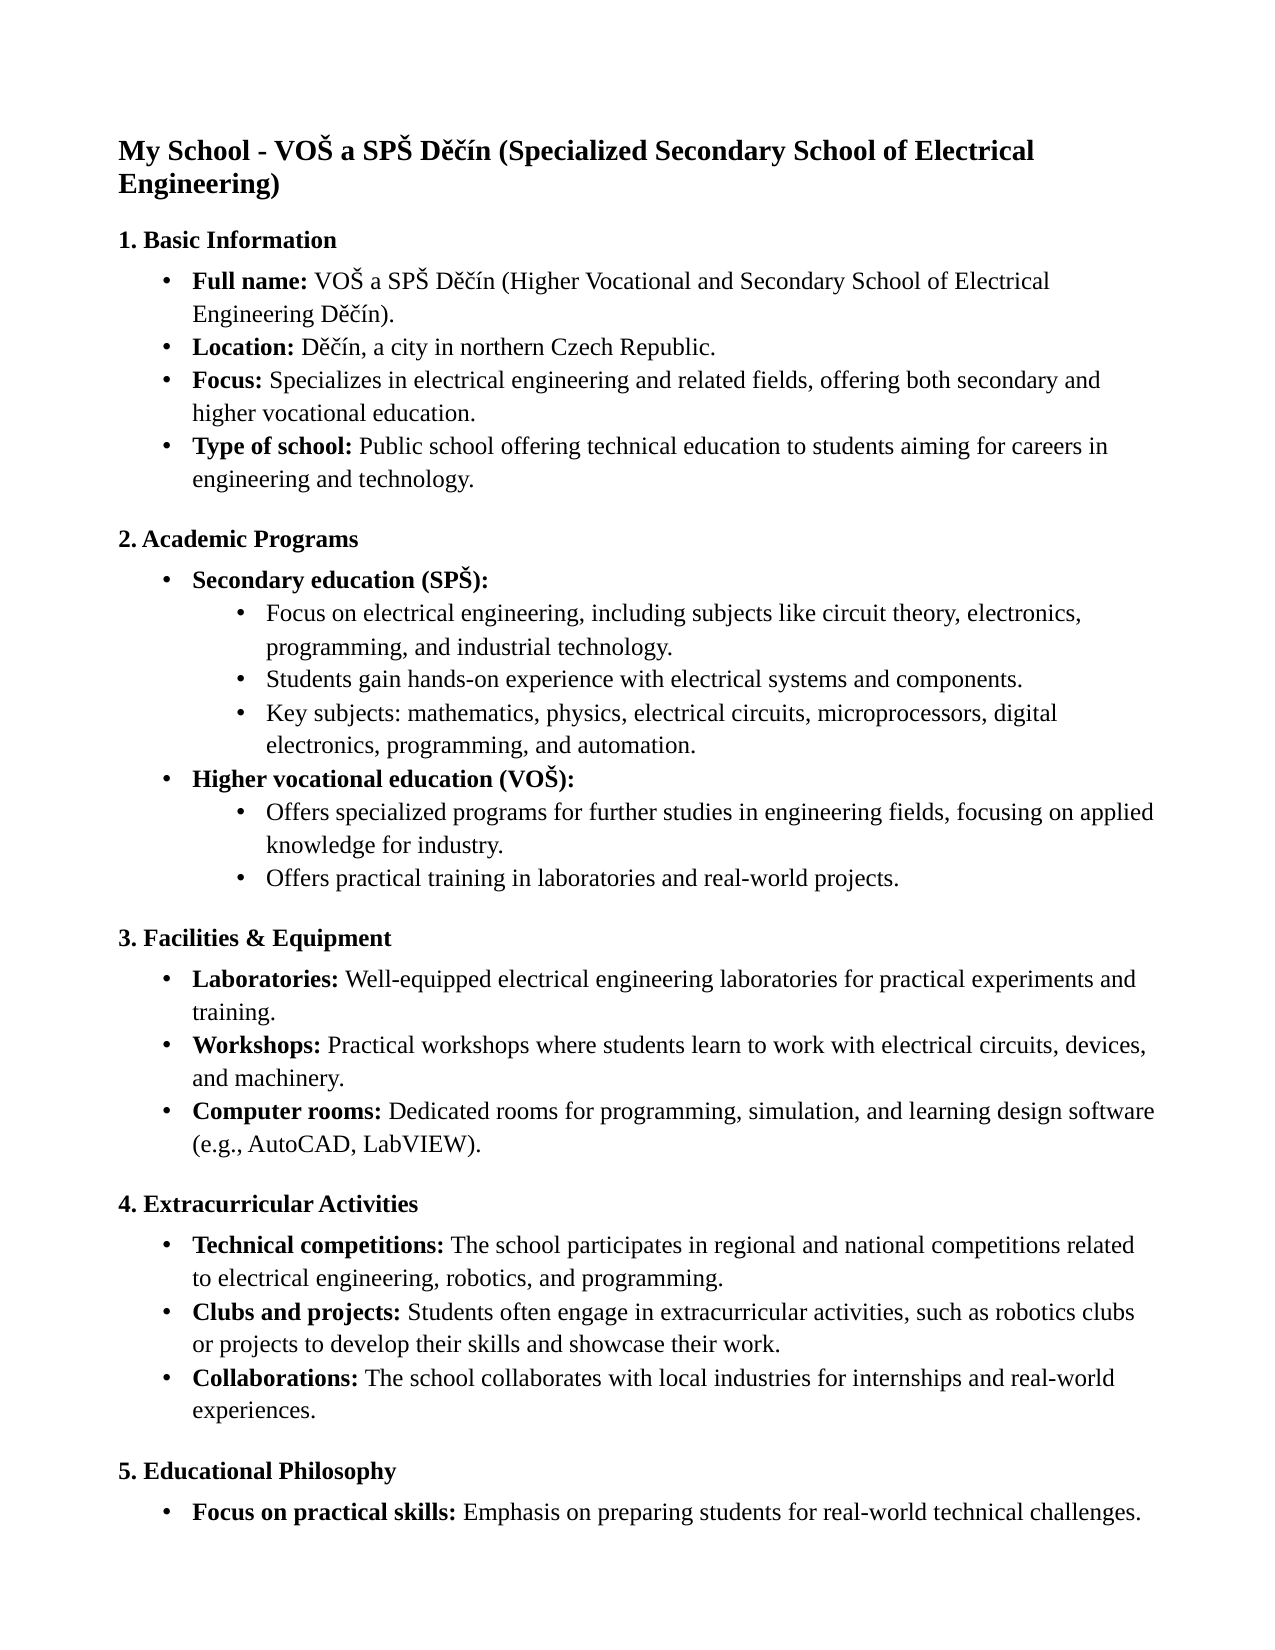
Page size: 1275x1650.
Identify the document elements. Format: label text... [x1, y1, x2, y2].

subtitle My School - VOŠ a SPŠ Děčín (Specialized Secondary School of Electrical Engineering) [118, 133, 1157, 200]
list Secondary education (SPŠ): [162, 566, 1157, 594]
subtitle 5. Educational Philosophy [118, 1456, 1157, 1484]
list Clubs and projects: Students often engage in extracurricular activities, such as robotics clubs or projects to develop their skills and showcase their work. [162, 1297, 1157, 1358]
list Focus on electrical engineering, including subjects like circuit theory, electronics, programming, and industrial technology. [236, 598, 1157, 660]
list Computer rooms: Dedicated rooms for programming, simulation, and learning design software (e.g., AutoCAD, LabVIEW). [162, 1096, 1157, 1158]
list Focus on practical skills: Emphasis on preparing students for real-world technical challenges. [162, 1497, 1157, 1526]
list Students gain hands-on experience with electrical systems and components. [236, 664, 1157, 693]
list Higher vocational education (VOŠ): [162, 764, 1157, 792]
subtitle 4. Extracurricular Activities [118, 1189, 1157, 1218]
list Location: Děčín, a city in northern Czech Republic. [162, 332, 1157, 361]
list Full name: VOŠ a SPŠ Děčín (Higher Vocational and Secondary School of Electrical Engineering Děčín). [162, 266, 1157, 328]
subtitle 1. Basic Information [118, 225, 1157, 253]
list Offers practical training in laboratories and real-world projects. [236, 863, 1157, 891]
subtitle 3. Facilities & Equipment [118, 923, 1157, 952]
list Type of school: Public school offering technical education to students aiming for careers in engineering and technology. [162, 431, 1157, 493]
list Key subjects: mathematics, physics, electrical circuits, microprocessors, digital electronics, programming, and automation. [236, 698, 1157, 759]
list Technical competitions: The school participates in regional and national competitions related to electrical engineering, robotics, and programming. [162, 1231, 1157, 1292]
list Offers specialized programs for further studies in engineering fields, focusing on applied knowledge for industry. [236, 797, 1157, 858]
list Collaborations: The school collaborates with local industries for internships and real-world experiences. [162, 1363, 1157, 1424]
list Laboratories: Well-equipped electrical engineering laboratories for practical experiments and training. [162, 964, 1157, 1026]
list Focus: Specializes in electrical engineering and related fields, offering both secondary and higher vocational education. [162, 365, 1157, 427]
subtitle 2. Academic Programs [118, 524, 1157, 553]
list Workshops: Practical workshops where students learn to work with electrical circuits, devices, and machinery. [162, 1030, 1157, 1092]
